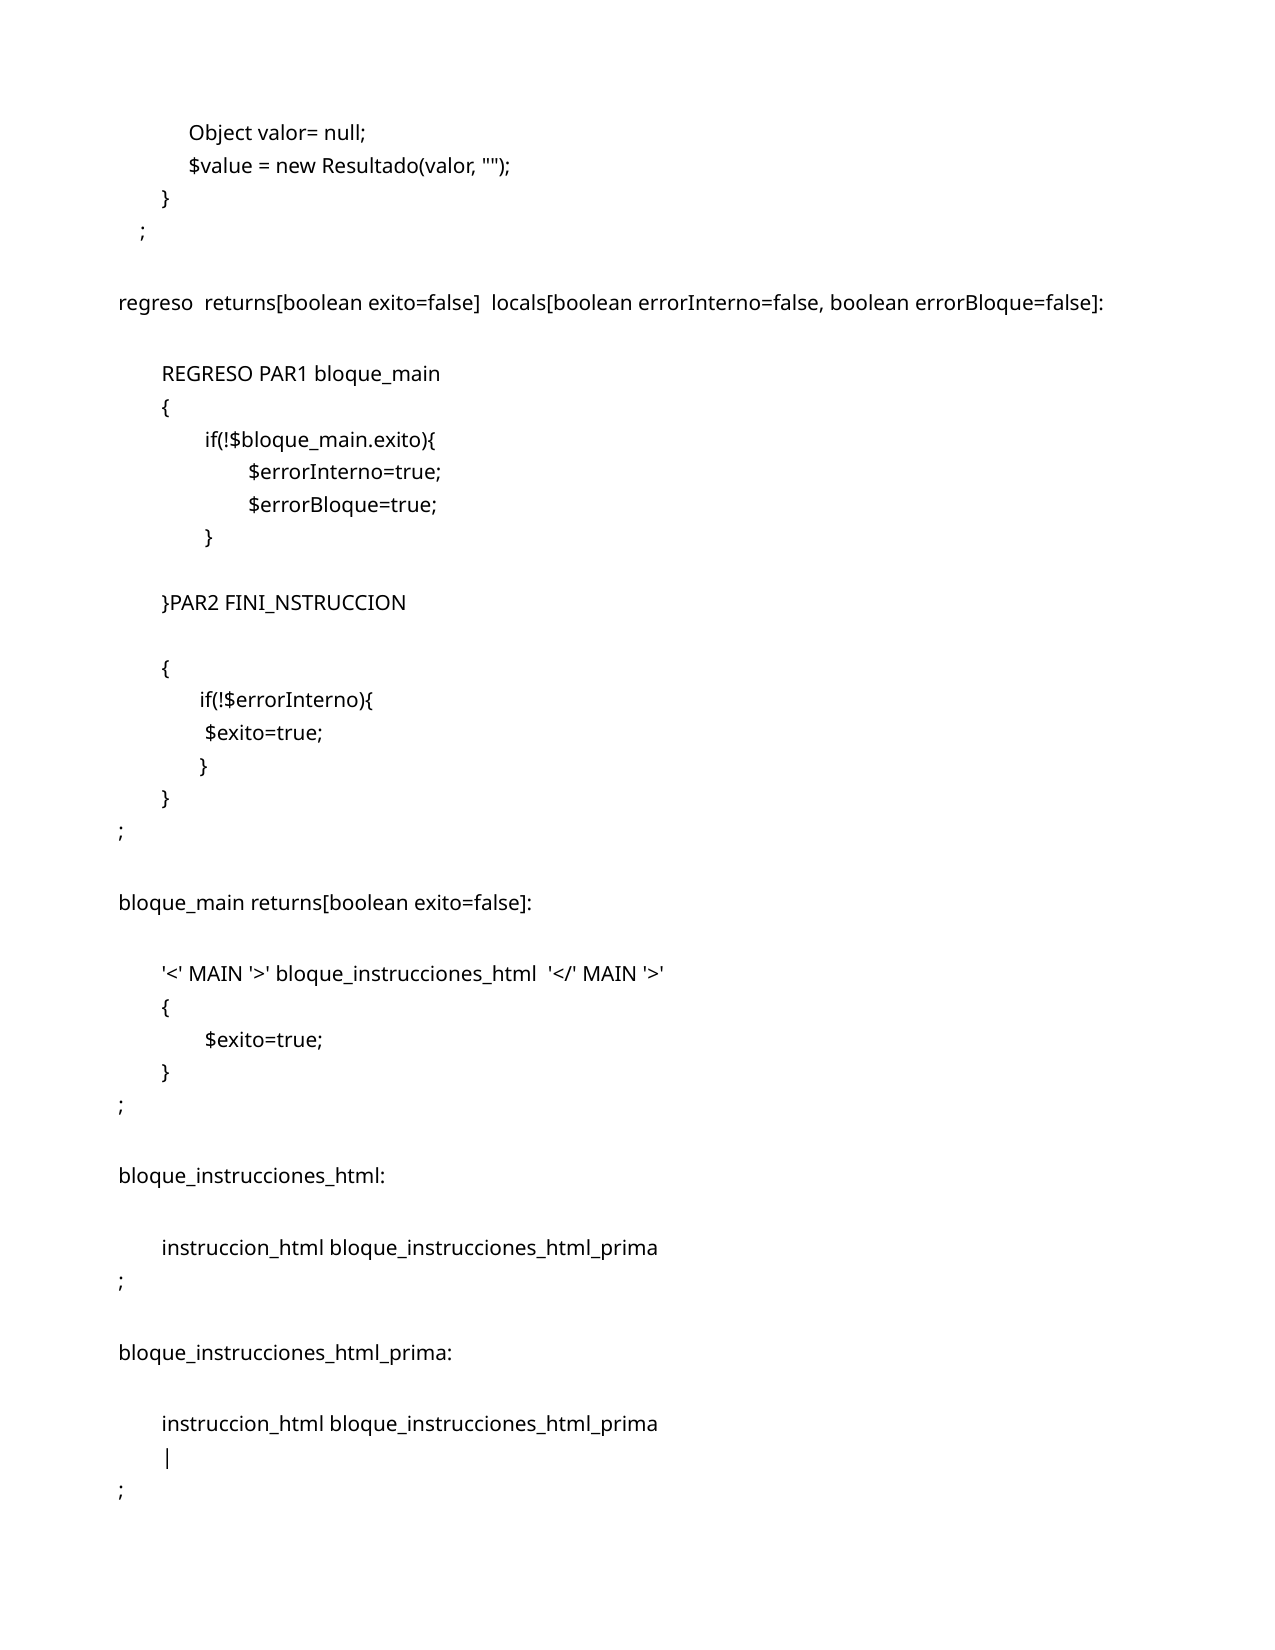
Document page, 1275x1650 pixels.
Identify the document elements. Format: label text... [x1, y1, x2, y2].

text } [118, 751, 1157, 779]
text REGRESO PAR1 bloque_main [118, 359, 1157, 388]
text }PAR2 FINI_NSTRUCCION [118, 588, 1157, 616]
text ; [118, 216, 1157, 244]
text bloque_main returns[boolean exito=false]: [118, 888, 1157, 916]
text { [118, 392, 1157, 421]
text } [118, 522, 1157, 551]
text ; [118, 1266, 1157, 1294]
text ; [118, 816, 1157, 844]
text ; [118, 1475, 1157, 1503]
text $errorInterno=true; [118, 457, 1157, 486]
text regreso returns[boolean exito=false] locals[boolean errorInterno=false, boolean errorBloque=false]: [118, 288, 1157, 316]
text } [118, 783, 1157, 812]
text $errorBloque=true; [118, 490, 1157, 518]
text ; [118, 1090, 1157, 1118]
text $exito=true; [118, 718, 1157, 747]
text Object valor= null; [118, 118, 1157, 147]
text { [118, 992, 1157, 1021]
text if(!$errorInterno){ [118, 686, 1157, 714]
text if(!$bloque_main.exito){ [118, 425, 1157, 453]
text | [118, 1442, 1157, 1471]
text } [118, 1057, 1157, 1086]
text $exito=true; [118, 1025, 1157, 1053]
text $value = new Resultado(valor, ""); [118, 151, 1157, 179]
text instruccion_html bloque_instrucciones_html_prima [118, 1233, 1157, 1262]
text bloque_instrucciones_html_prima: [118, 1338, 1157, 1366]
text { [118, 653, 1157, 681]
text instruccion_html bloque_instrucciones_html_prima [118, 1409, 1157, 1438]
text bloque_instrucciones_html: [118, 1162, 1157, 1190]
text '<' MAIN '>' bloque_instrucciones_html '</' MAIN '>' [118, 959, 1157, 988]
text } [118, 183, 1157, 212]
